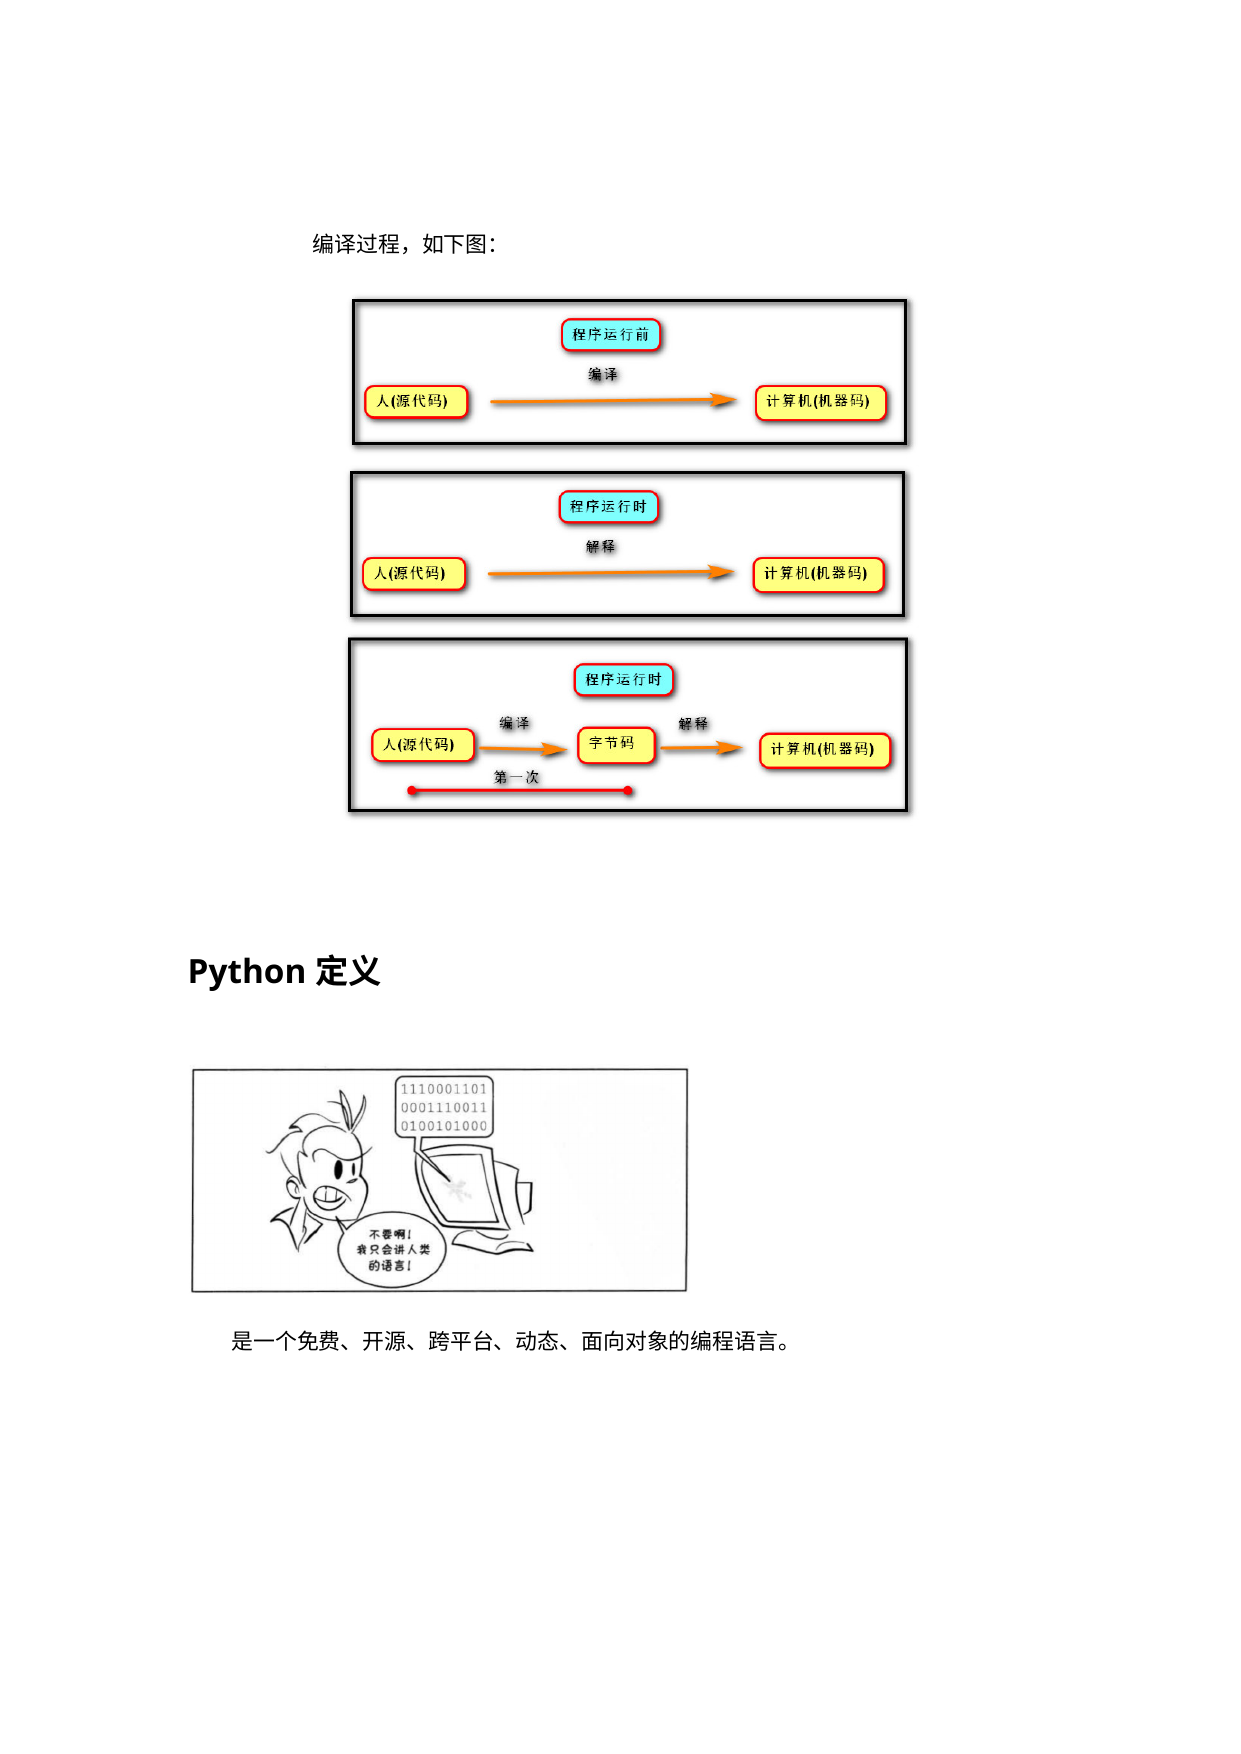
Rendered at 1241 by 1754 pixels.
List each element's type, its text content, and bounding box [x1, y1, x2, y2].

picture [187, 1063, 690, 1294]
subtitle Python 定义 [187, 937, 1053, 1002]
text 是一个免费、开源、跨平台、动态、面向对象的编程语言。 [187, 1324, 1053, 1356]
picture [296, 259, 944, 853]
list 编译过程，如下图： [269, 227, 1053, 259]
